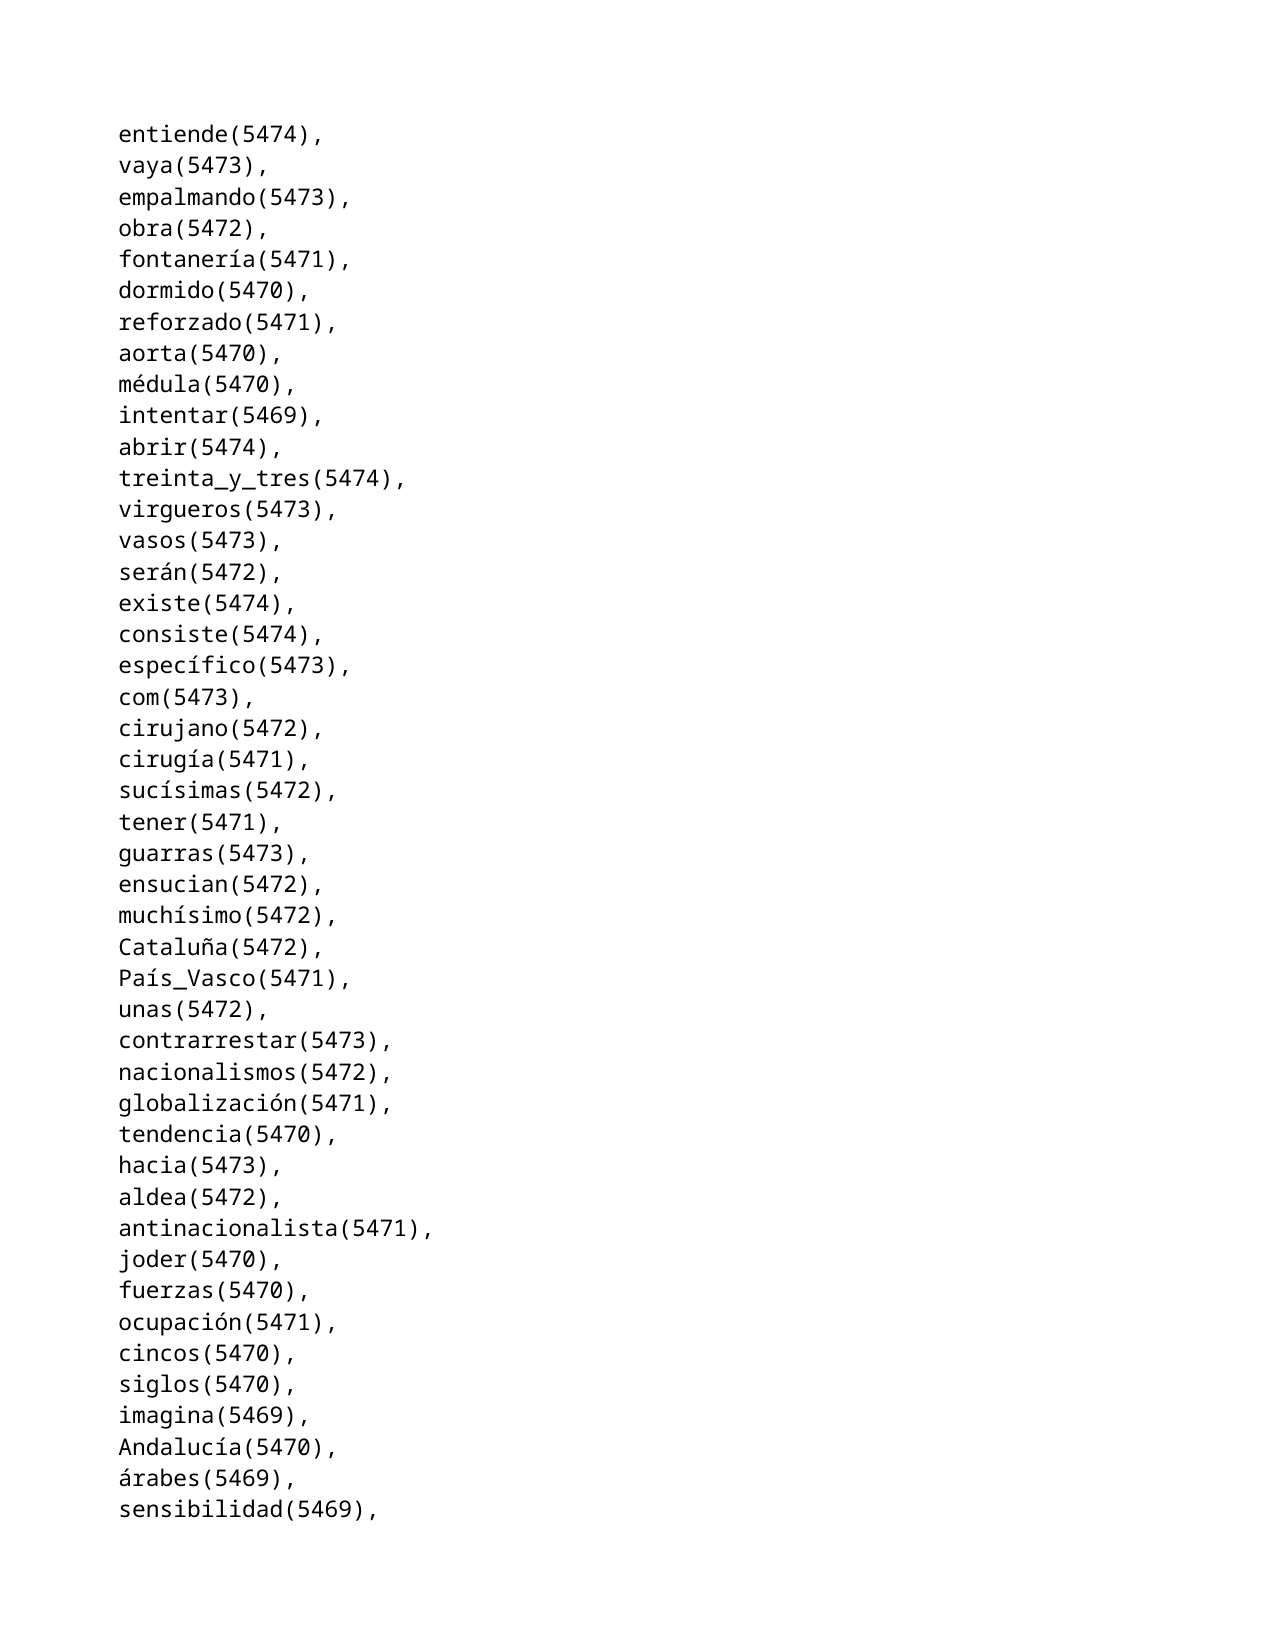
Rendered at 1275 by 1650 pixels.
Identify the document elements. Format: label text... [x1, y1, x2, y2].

text tener(5471), [118, 806, 1157, 837]
text com(5473), [118, 681, 1157, 712]
text empalmando(5473), [118, 181, 1157, 212]
text muchísimo(5472), [118, 899, 1157, 931]
text cirujano(5472), [118, 712, 1157, 743]
text vasos(5473), [118, 524, 1157, 556]
text intentar(5469), [118, 399, 1157, 431]
text ocupación(5471), [118, 1306, 1157, 1337]
text abrir(5474), [118, 431, 1157, 462]
text Cataluña(5472), [118, 931, 1157, 962]
text joder(5470), [118, 1243, 1157, 1274]
text existe(5474), [118, 587, 1157, 618]
text virgueros(5473), [118, 493, 1157, 524]
text serán(5472), [118, 556, 1157, 587]
text Andalucía(5470), [118, 1431, 1157, 1462]
text nacionalismos(5472), [118, 1056, 1157, 1087]
text guarras(5473), [118, 837, 1157, 868]
text entiende(5474), [118, 118, 1157, 149]
text médula(5470), [118, 368, 1157, 399]
text hacia(5473), [118, 1149, 1157, 1181]
text consiste(5474), [118, 618, 1157, 649]
text siglos(5470), [118, 1368, 1157, 1399]
text tendencia(5470), [118, 1118, 1157, 1149]
text treinta_y_tres(5474), [118, 462, 1157, 493]
text sucísimas(5472), [118, 774, 1157, 806]
text globalización(5471), [118, 1087, 1157, 1118]
text dormido(5470), [118, 274, 1157, 306]
text sensibilidad(5469), [118, 1493, 1157, 1524]
text aldea(5472), [118, 1181, 1157, 1212]
text fontanería(5471), [118, 243, 1157, 274]
text ensucian(5472), [118, 868, 1157, 899]
text árabes(5469), [118, 1462, 1157, 1493]
text reforzado(5471), [118, 306, 1157, 337]
text contrarrestar(5473), [118, 1024, 1157, 1056]
text antinacionalista(5471), [118, 1212, 1157, 1243]
text unas(5472), [118, 993, 1157, 1024]
text fuerzas(5470), [118, 1274, 1157, 1306]
text aorta(5470), [118, 337, 1157, 368]
text imagina(5469), [118, 1399, 1157, 1431]
text específico(5473), [118, 649, 1157, 681]
text cirugía(5471), [118, 743, 1157, 774]
text cincos(5470), [118, 1337, 1157, 1368]
text vaya(5473), [118, 149, 1157, 181]
text País_Vasco(5471), [118, 962, 1157, 993]
text obra(5472), [118, 212, 1157, 243]
